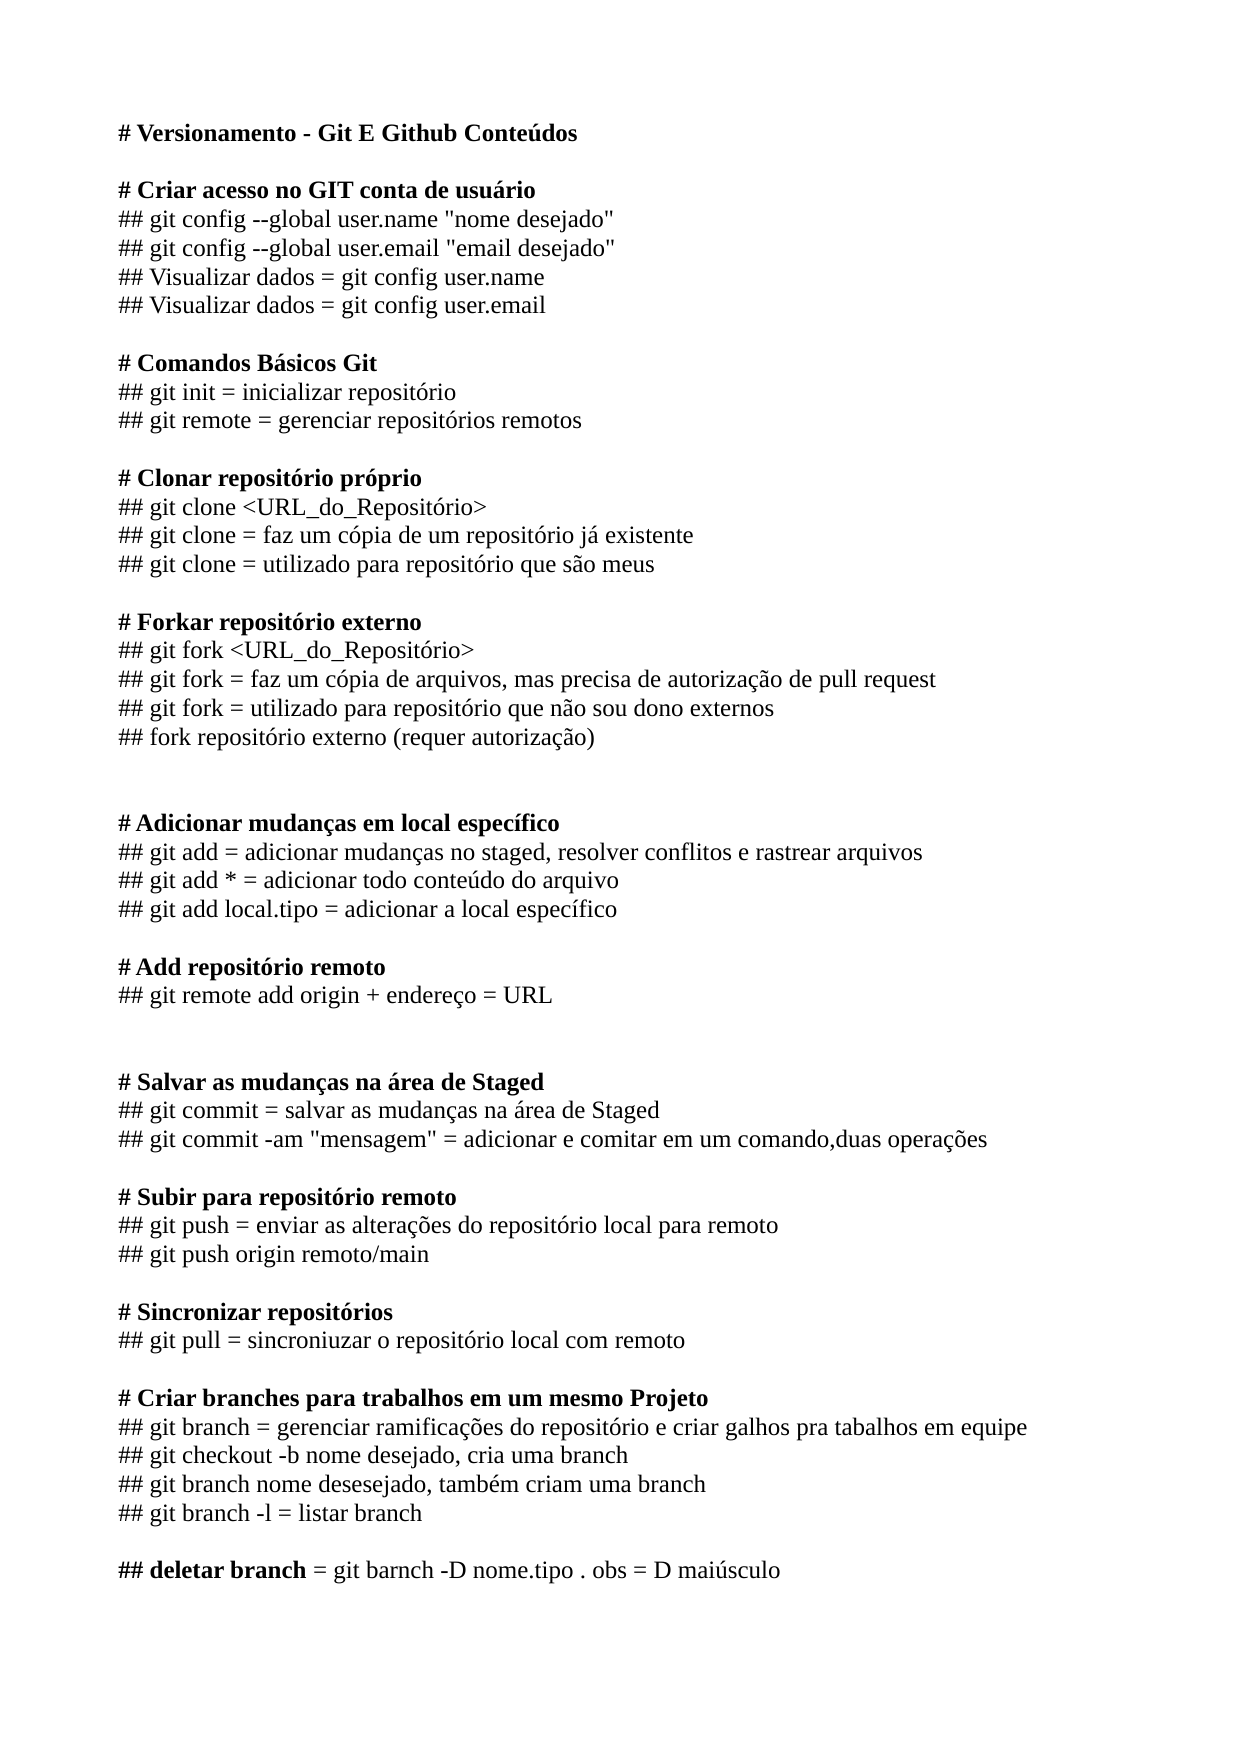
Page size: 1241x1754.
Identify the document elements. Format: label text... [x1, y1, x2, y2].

text ## git fork = faz um cópia de arquivos, mas precisa de autorização de pull request [118, 664, 1122, 693]
text ## git fork <URL_do_Repositório> [118, 636, 1122, 664]
text ## deletar branch = git barnch -D nome.tipo . obs = D maiúsculo [118, 1556, 1122, 1584]
text ## git pull = sincroniuzar o repositório local com remoto [118, 1326, 1122, 1354]
text ## git branch nome desesejado, também criam uma branch [118, 1469, 1122, 1498]
text # Subir para repositório remoto [118, 1182, 1122, 1211]
text ## Visualizar dados = git config user.name [118, 262, 1122, 291]
text ## git add = adicionar mudanças no staged, resolver conflitos e rastrear arquivos [118, 837, 1122, 866]
text # Add repositório remoto [118, 952, 1122, 981]
text ## git push origin remoto/main [118, 1239, 1122, 1268]
text # Criar branches para trabalhos em um mesmo Projeto [118, 1383, 1122, 1412]
text ## git clone = faz um cópia de um repositório já existente [118, 521, 1122, 549]
text ## git config --global user.email "email desejado" [118, 233, 1122, 262]
text ## fork repositório externo (requer autorização) [118, 722, 1122, 751]
text ## git push = enviar as alterações do repositório local para remoto [118, 1211, 1122, 1239]
text ## git commit = salvar as mudanças na área de Staged [118, 1096, 1122, 1124]
text ## git clone = utilizado para repositório que são meus [118, 549, 1122, 578]
text # Criar acesso no GIT conta de usuário [118, 176, 1122, 204]
text ## git commit -am "mensagem" = adicionar e comitar em um comando,duas operações [118, 1124, 1122, 1153]
text ## git add local.tipo = adicionar a local específico [118, 894, 1122, 923]
text ## git remote = gerenciar repositórios remotos [118, 406, 1122, 434]
text ## git config --global user.name "nome desejado" [118, 204, 1122, 233]
text # Comandos Básicos Git [118, 348, 1122, 377]
text ## git checkout -b nome desejado, cria uma branch [118, 1441, 1122, 1469]
text ## git remote add origin + endereço = URL [118, 981, 1122, 1009]
text ## git clone <URL_do_Repositório> [118, 492, 1122, 521]
text # Sincronizar repositórios [118, 1297, 1122, 1326]
text ## git branch -l = listar branch [118, 1498, 1122, 1527]
text ## git add * = adicionar todo conteúdo do arquivo [118, 866, 1122, 894]
text ## git branch = gerenciar ramificações do repositório e criar galhos pra tabalhos em equipe [118, 1412, 1122, 1441]
text # Versionamento - Git E Github Conteúdos [118, 118, 1122, 147]
text ## Visualizar dados = git config user.email [118, 291, 1122, 319]
text ## git fork = utilizado para repositório que não sou dono externos [118, 693, 1122, 722]
text # Salvar as mudanças na área de Staged [118, 1067, 1122, 1096]
text # Clonar repositório próprio [118, 463, 1122, 492]
text # Adicionar mudanças em local específico [118, 808, 1122, 837]
text ## git init = inicializar repositório [118, 377, 1122, 406]
text # Forkar repositório externo [118, 607, 1122, 636]
